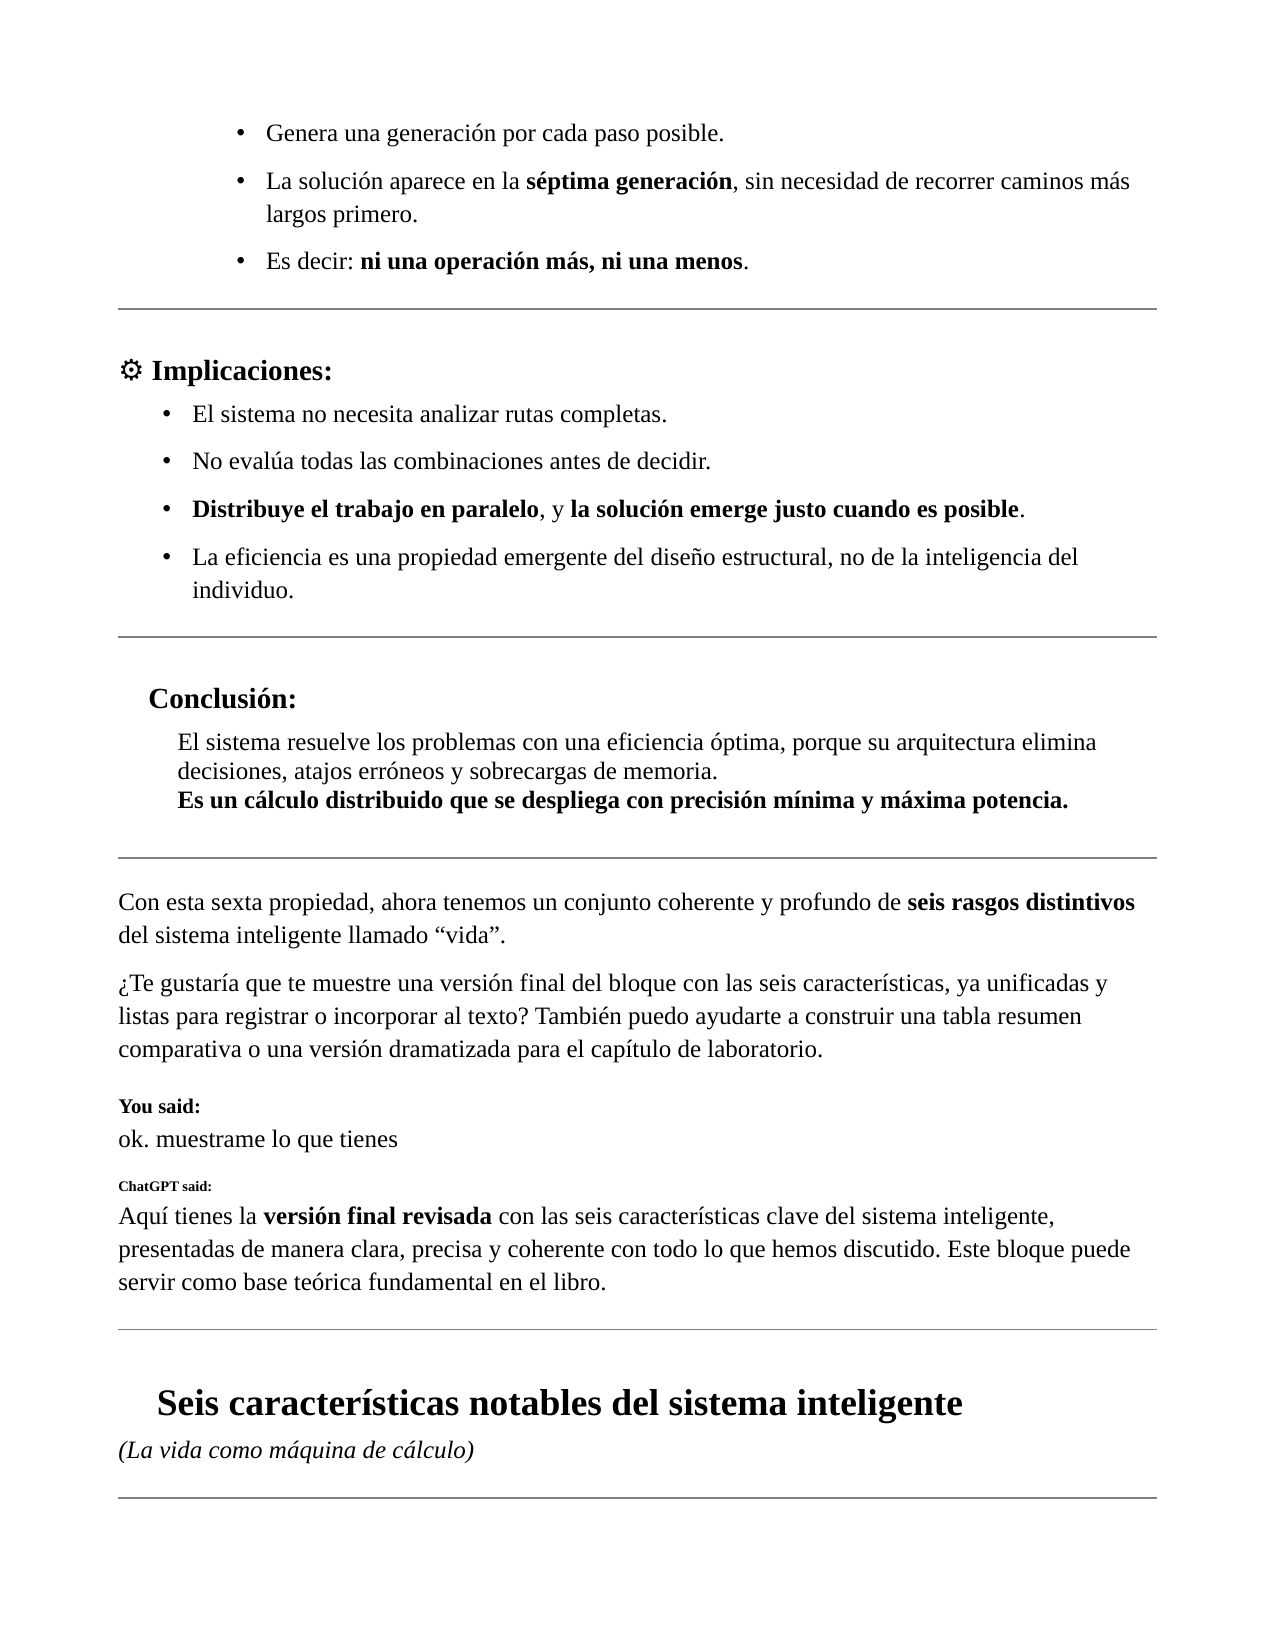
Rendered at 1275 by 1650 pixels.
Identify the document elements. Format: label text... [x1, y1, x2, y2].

subtitle 🔁 Conclusión: [118, 681, 1157, 715]
list La solución aparece en la séptima generación, sin necesidad de recorrer caminos más largos primero. [236, 166, 1157, 227]
list Es decir: ni una operación más, ni una menos. [236, 246, 1157, 275]
subtitle You said: [118, 1094, 1157, 1118]
text El sistema resuelve los problemas con una eficiencia óptima, porque su arquitectura elimina decisiones, atajos erróneos y sobrecargas de memoria. Es un cálculo distribuido que se despliega con precisión mínima y máxima potencia. [177, 727, 1098, 813]
subtitle ChatGPT said: [118, 1178, 1157, 1195]
text Aquí tienes la versión final revisada con las seis características clave del sistema inteligente, presentadas de manera clara, precisa y coherente con todo lo que hemos discutido. Este bloque puede servir como base teórica fundamental en el libro. [118, 1201, 1157, 1296]
subtitle 🧠 Seis características notables del sistema inteligente [118, 1380, 1157, 1423]
text Con esta sexta propiedad, ahora tenemos un conjunto coherente y profundo de seis rasgos distintivos del sistema inteligente llamado “vida”. [118, 887, 1157, 949]
list Distribuye el trabajo en paralelo, y la solución emerge justo cuando es posible. [162, 494, 1157, 523]
text (La vida como máquina de cálculo) [118, 1436, 1157, 1464]
subtitle ⚙️ Implicaciones: [118, 353, 1157, 386]
list No evalúa todas las combinaciones antes de decidir. [162, 446, 1157, 475]
list Genera una generación por cada paso posible. [236, 118, 1157, 147]
list El sistema no necesita analizar rutas completas. [162, 399, 1157, 428]
text ok. muestrame lo que tienes [118, 1124, 1157, 1153]
text ¿Te gustaría que te muestre una versión final del bloque con las seis características, ya unificadas y listas para registrar o incorporar al texto? También puedo ayudarte a construir una tabla resumen comparativa o una versión dramatizada para el capítulo de laboratorio. [118, 968, 1157, 1063]
list La eficiencia es una propiedad emergente del diseño estructural, no de la inteligencia del individuo. [162, 542, 1157, 603]
